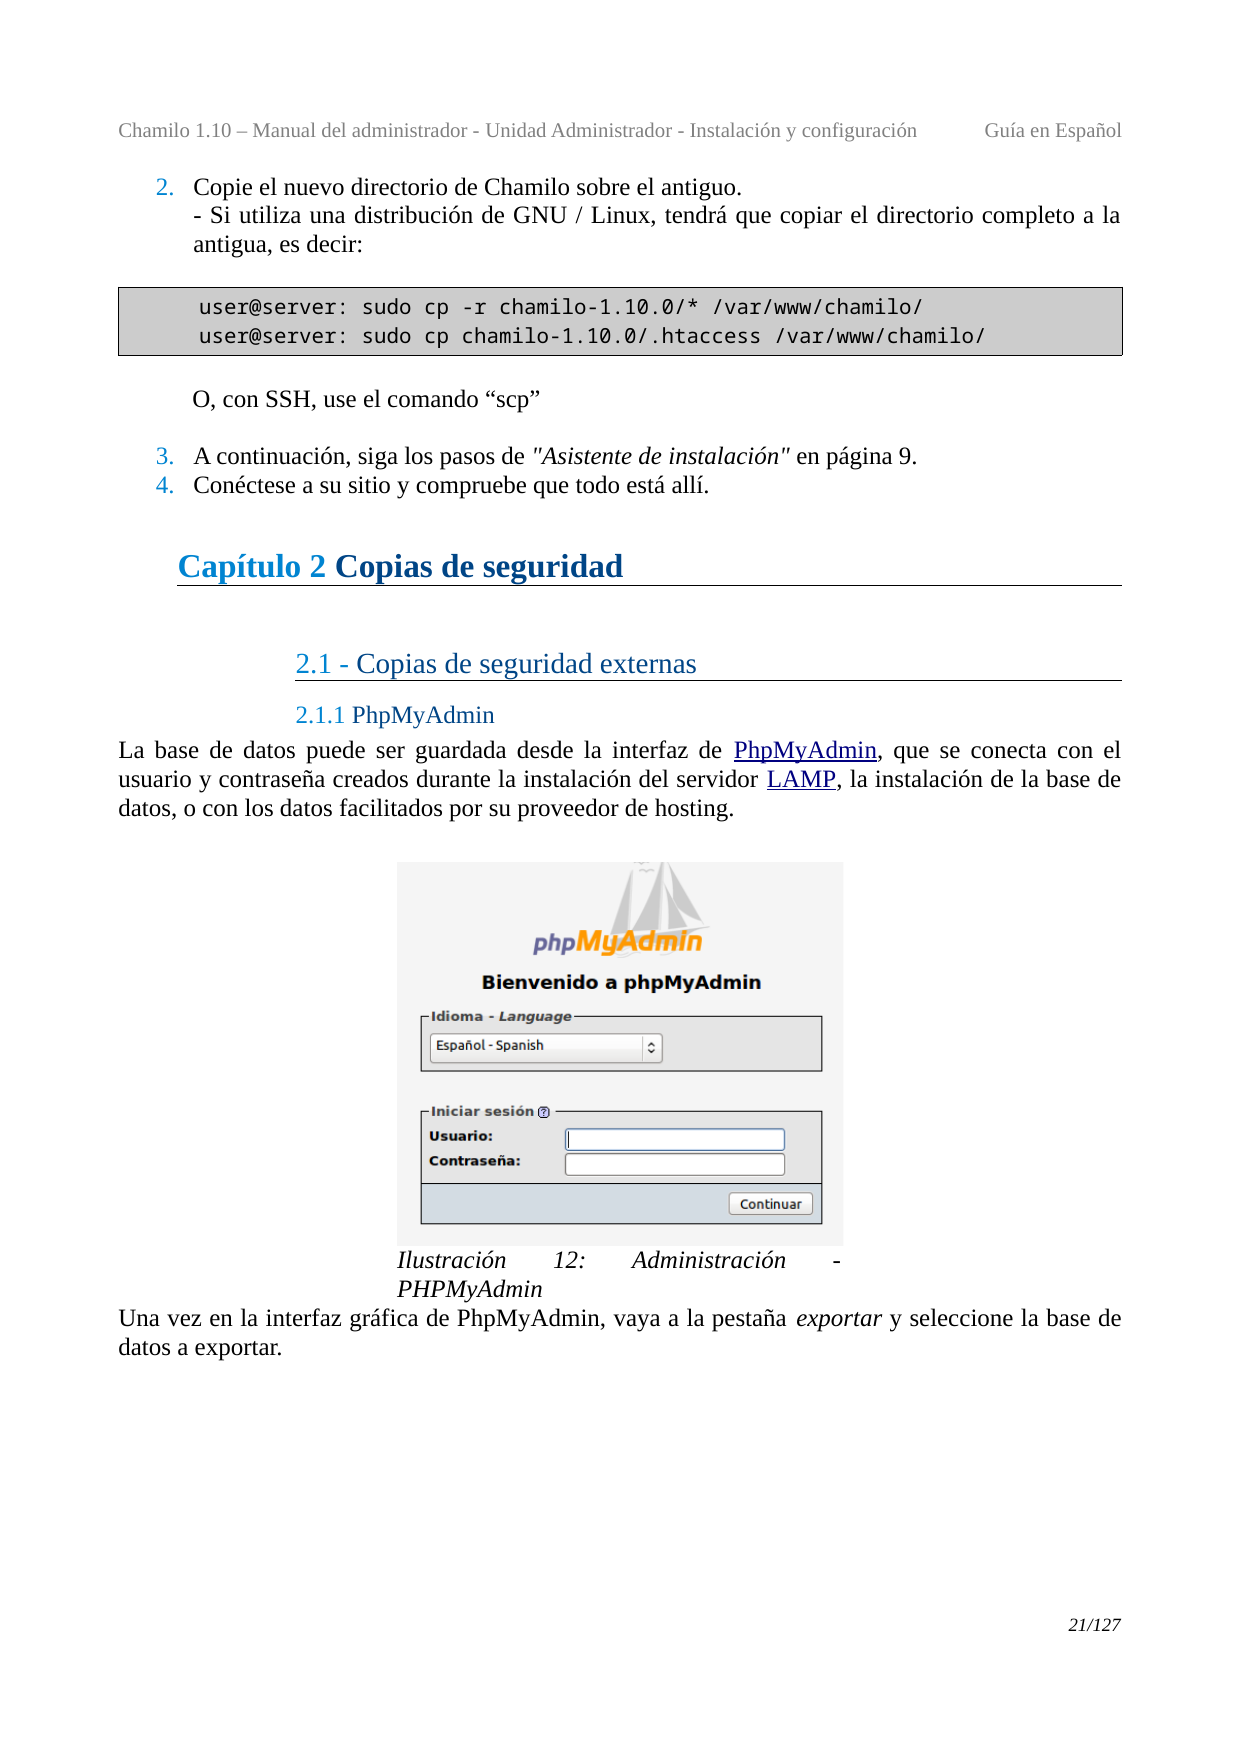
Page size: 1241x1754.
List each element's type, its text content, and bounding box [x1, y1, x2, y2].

text Ilustración 12: Administración - PHPMyAdmin [397, 1246, 843, 1303]
subtitle Copias de seguridad externas [295, 646, 1122, 680]
text O, con SSH, use el comando “scp” [118, 384, 1122, 413]
list - Si utiliza una distribución de GNU / Linux, tendrá que copiar el directorio completo a la antigua, es decir: [156, 200, 1122, 258]
text Una vez en la interfaz gráfica de PhpMyAdmin, vaya a la pestaña exportar y seleccione la base de datos a exportar. [118, 1233, 1122, 1360]
table_header user@server: sudo cp -r chamilo-1.10.0/* /var/www/chamilo/ user@server: sudo cp chamilo-1.10.0/.htaccess /var/www/chamilo/ [119, 288, 1122, 355]
list Copie el nuevo directorio de Chamilo sobre el antiguo. [156, 172, 1122, 200]
subtitle PhpMyAdmin [295, 700, 1122, 729]
list A continuación, siga los pasos de "Asistente de instalación" en página 9. [156, 441, 1122, 470]
list Conéctese a su sitio y compruebe que todo está allí. [156, 470, 1122, 499]
picture [397, 862, 844, 1246]
subtitle Copias de seguridad [177, 547, 1122, 585]
text La base de datos puede ser guardada desde la interfaz de PhpMyAdmin, que se conecta con el usuario y contraseña creados durante la instalación del servidor LAMP, la instalación de la base de datos, o con los datos facilitados por su proveedor de hosting. [118, 735, 1122, 821]
